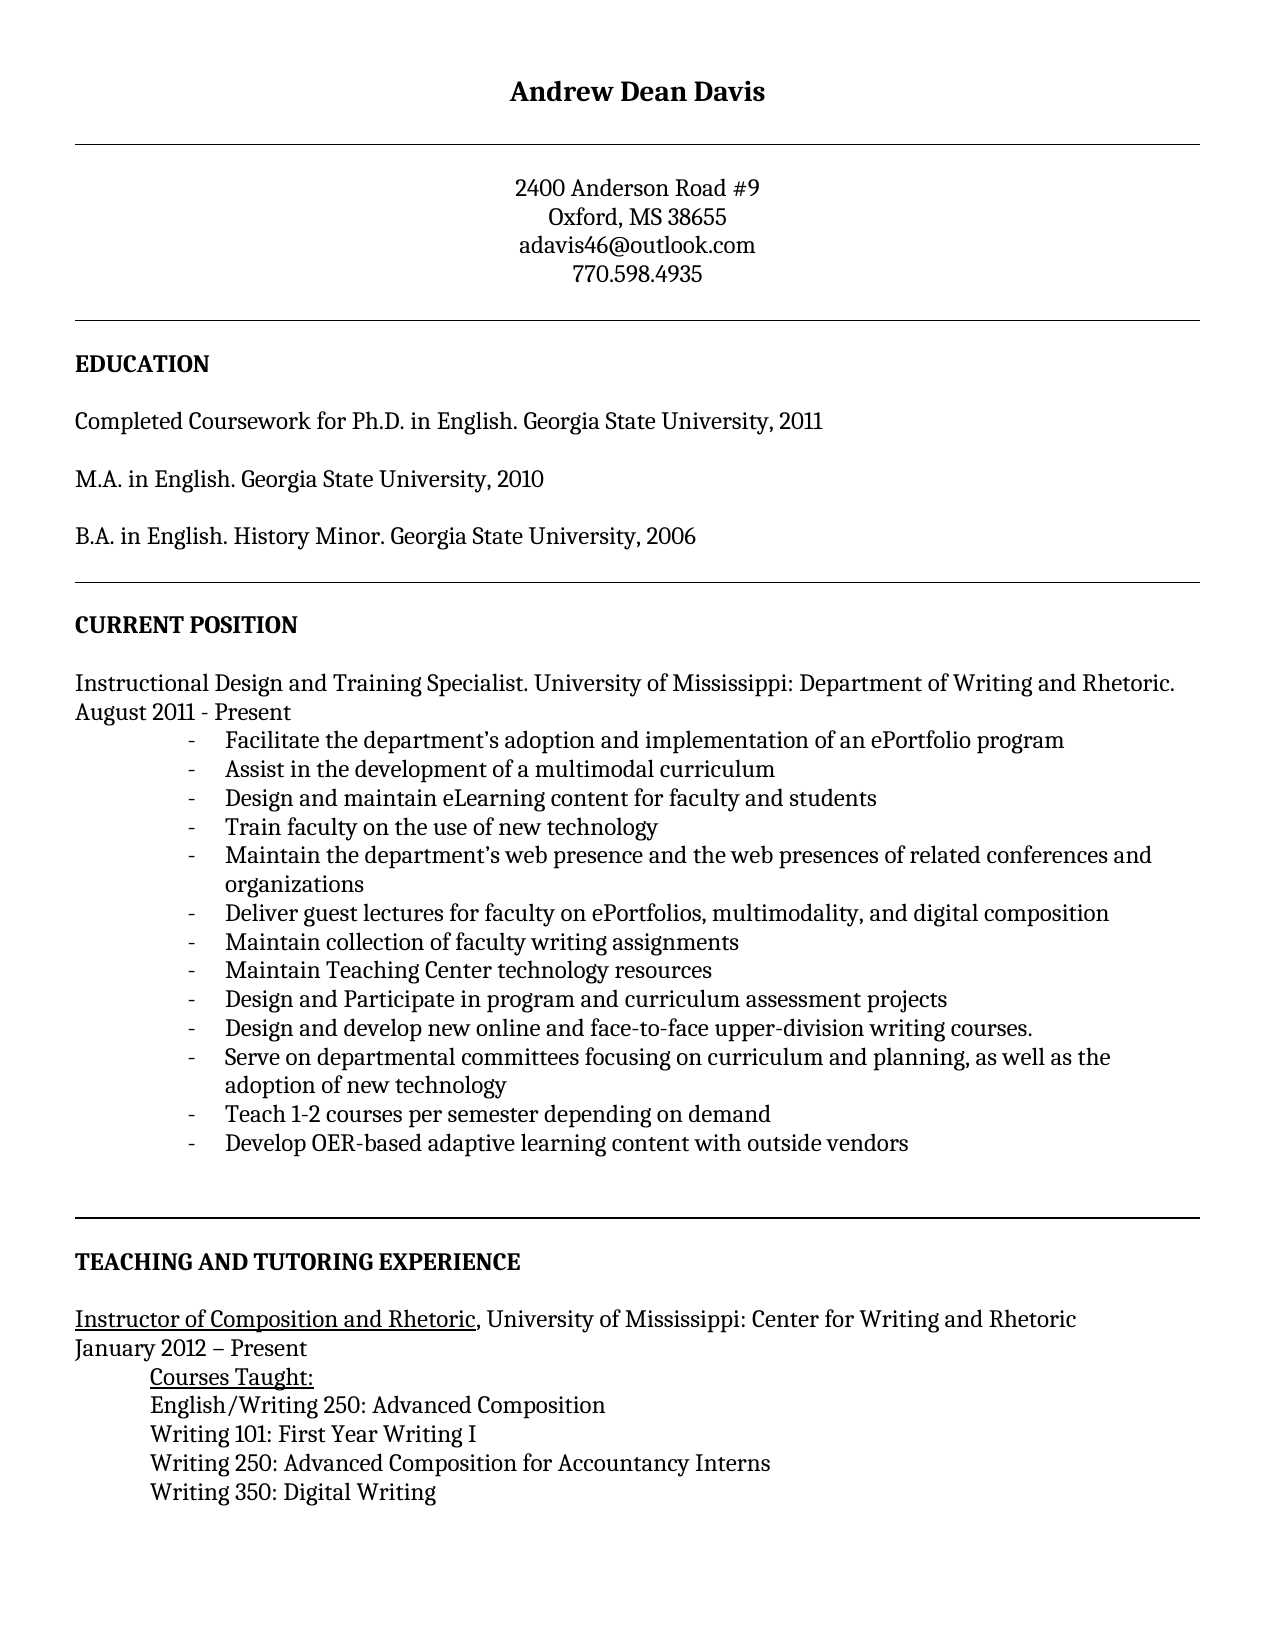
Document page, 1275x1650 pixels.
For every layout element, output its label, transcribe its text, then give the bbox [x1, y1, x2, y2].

text M.A. in English. Georgia State University, 2010 [75, 464, 1200, 493]
text Completed Coursework for Ph.D. in English. Georgia State University, 2011 [75, 407, 1200, 436]
list Deliver guest lectures for faculty on ePortfolios, multimodality, and digital composition [187, 899, 1200, 928]
text Writing 350: Digital Writing [150, 1478, 1200, 1506]
text Instructional Design and Training Specialist. University of Mississippi: Department of Writing and Rhetoric. August 2011 - Present [75, 669, 1200, 726]
text EDUCATION [75, 349, 1200, 378]
text January 2012 – Present [75, 1334, 1200, 1363]
text Instructor of Composition and Rhetoric, University of Mississippi: Center for Writing and Rhetoric [75, 1305, 1200, 1334]
text adavis46@outlook.com [75, 231, 1200, 260]
text English/Writing 250: Advanced Composition [75, 1391, 1200, 1420]
text Courses Taught: [75, 1363, 1200, 1391]
list Design and maintain eLearning content for faculty and students [187, 784, 1200, 813]
list Develop OER-based adaptive learning content with outside vendors [187, 1129, 1200, 1158]
list Design and Participate in program and curriculum assessment projects [187, 985, 1200, 1014]
list Assist in the development of a multimodal curriculum [187, 755, 1200, 784]
list Teach 1-2 courses per semester depending on demand [187, 1100, 1200, 1129]
text Oxford, MS 38655 [75, 203, 1200, 231]
list Maintain collection of faculty writing assignments [187, 928, 1200, 956]
text B.A. in English. History Minor. Georgia State University, 2006 [75, 522, 1200, 551]
list Design and develop new online and face-to-face upper-division writing courses. [187, 1014, 1200, 1043]
text Writing 250: Advanced Composition for Accountancy Interns [150, 1449, 1200, 1478]
list Facilitate the department’s adoption and implementation of an ePortfolio program [187, 726, 1200, 755]
text Andrew Dean Davis [75, 75, 1200, 108]
list Serve on departmental committees focusing on curriculum and planning, as well as the adoption of new technology [187, 1043, 1200, 1100]
list Maintain the department’s web presence and the web presences of related conferences and organizations [187, 841, 1200, 899]
text Writing 101: First Year Writing I [150, 1420, 1200, 1449]
list Maintain Teaching Center technology resources [187, 956, 1200, 985]
list Train faculty on the use of new technology [187, 813, 1200, 841]
text 770.598.4935 [75, 260, 1200, 289]
text 2400 Anderson Road #9 [75, 174, 1200, 203]
text TEACHING AND TUTORING EXPERIENCE [75, 1248, 1200, 1276]
text CURRENT POSITION [75, 611, 1200, 640]
